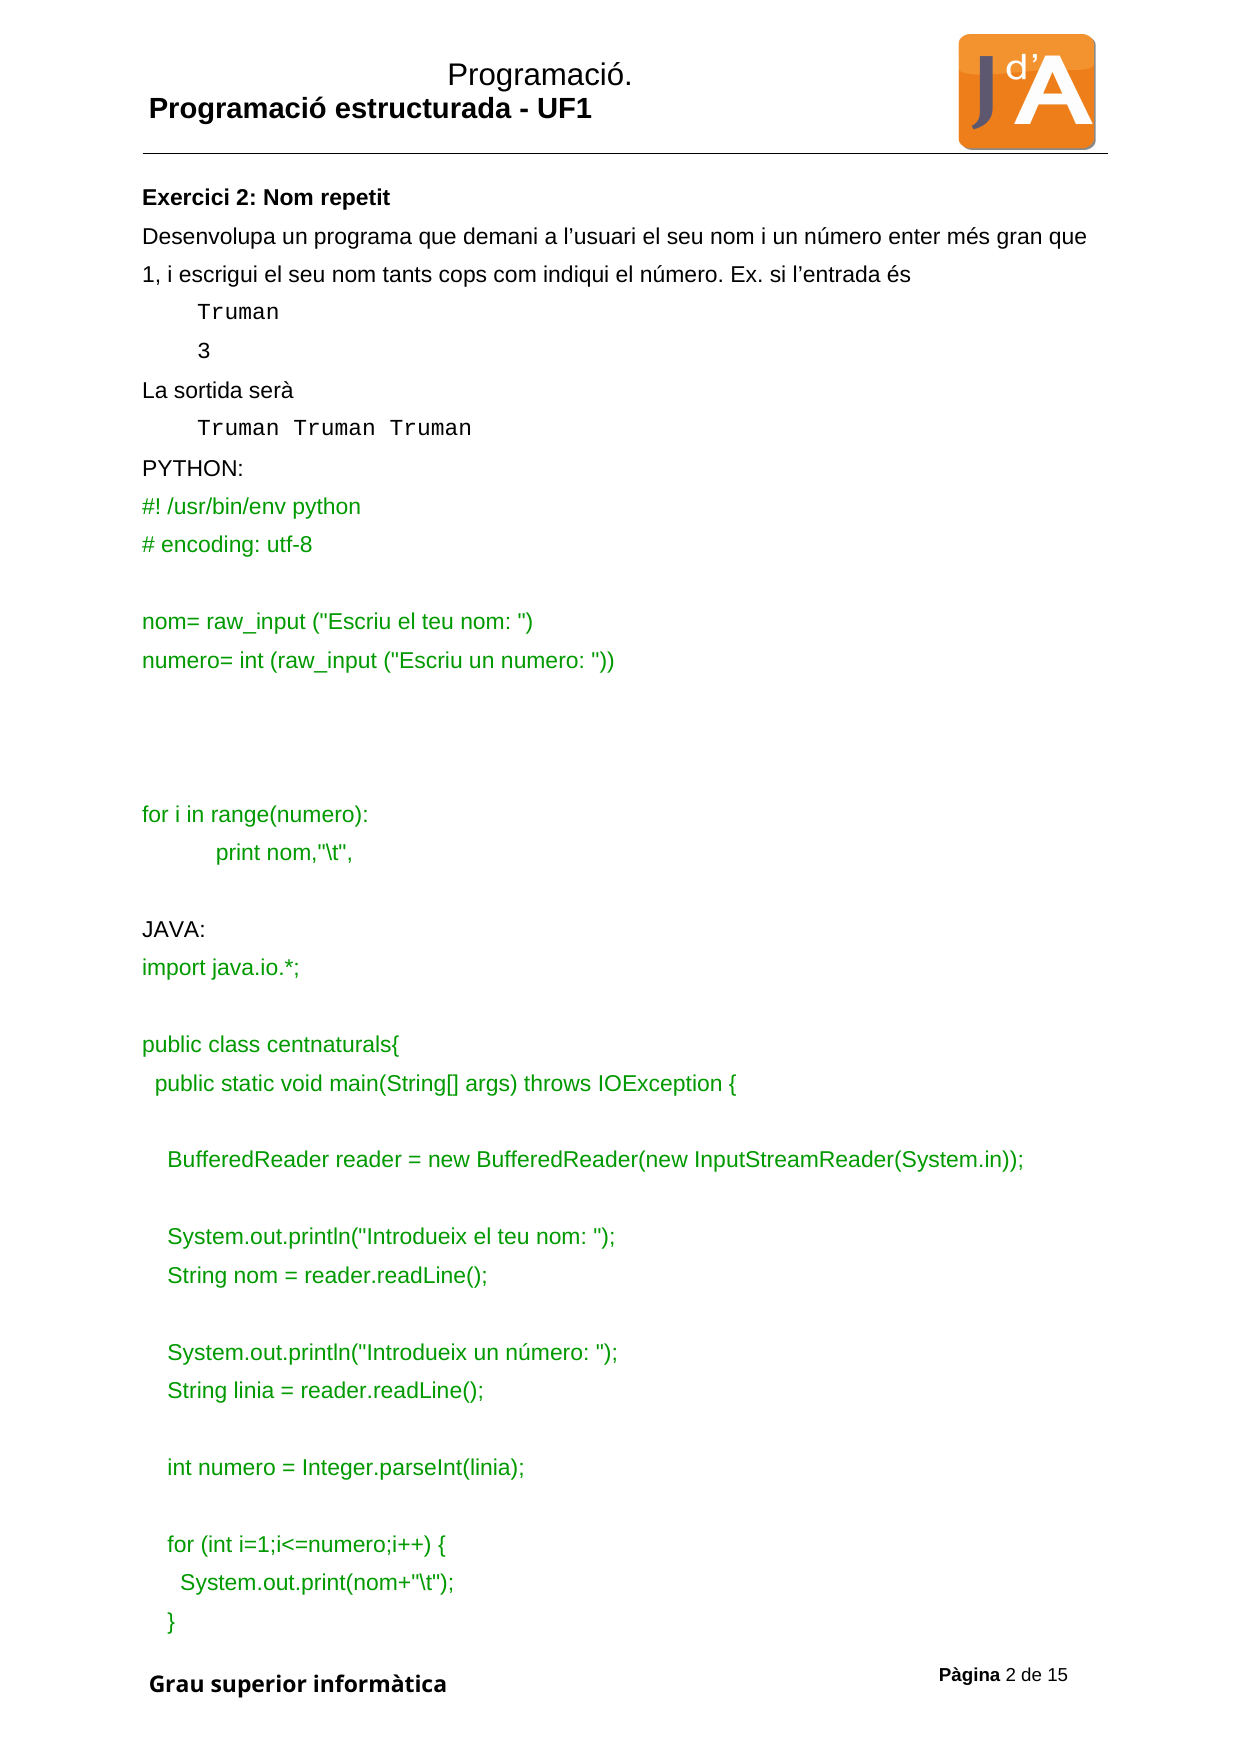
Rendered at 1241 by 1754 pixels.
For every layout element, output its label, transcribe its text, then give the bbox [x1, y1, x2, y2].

text Exercici 2: Nom repetit [142, 185, 1107, 211]
text PYTHON: [142, 455, 1107, 481]
text print nom,"\t", [142, 840, 1107, 865]
text for (int i=1;i<=numero;i++) { [142, 1532, 1107, 1557]
text for i in range(numero): [142, 801, 1107, 827]
text # encoding: utf-8 [142, 532, 1107, 558]
text #! /usr/bin/env python [142, 494, 1107, 519]
picture [958, 34, 1096, 150]
text public static void main(String[] args) throws IOException { [142, 1070, 1107, 1096]
text System.out.print(nom+"\t"); [142, 1570, 1107, 1596]
text String linia = reader.readLine(); [142, 1378, 1107, 1403]
text System.out.println("Introdueix el teu nom: "); [142, 1224, 1107, 1250]
text int numero = Integer.parseInt(linia); [142, 1455, 1107, 1480]
text System.out.println("Introdueix un número: "); [142, 1339, 1107, 1365]
text nom= raw_input ("Escriu el teu nom: ") [142, 609, 1107, 635]
text JAVA: [142, 917, 1107, 942]
text import java.io.*; [142, 955, 1107, 981]
text BufferedReader reader = new BufferedReader(new InputStreamReader(System.in)); [142, 1147, 1107, 1173]
text String nom = reader.readLine(); [142, 1262, 1107, 1288]
text Truman Truman Truman [142, 416, 1107, 442]
text numero= int (raw_input ("Escriu un numero: ")) [142, 647, 1107, 673]
text Desenvolupa un programa que demani a l’usuari el seu nom i un número enter més gran que 1, i escrigui el seu nom tants cops com indiqui el número. Ex. si l’entrada és [142, 223, 1107, 287]
text 3 [142, 339, 1107, 365]
text Truman [142, 300, 1107, 326]
text public class centnaturals{ [142, 1032, 1107, 1057]
text } [142, 1608, 1107, 1634]
text La sortida serà [142, 378, 1107, 404]
